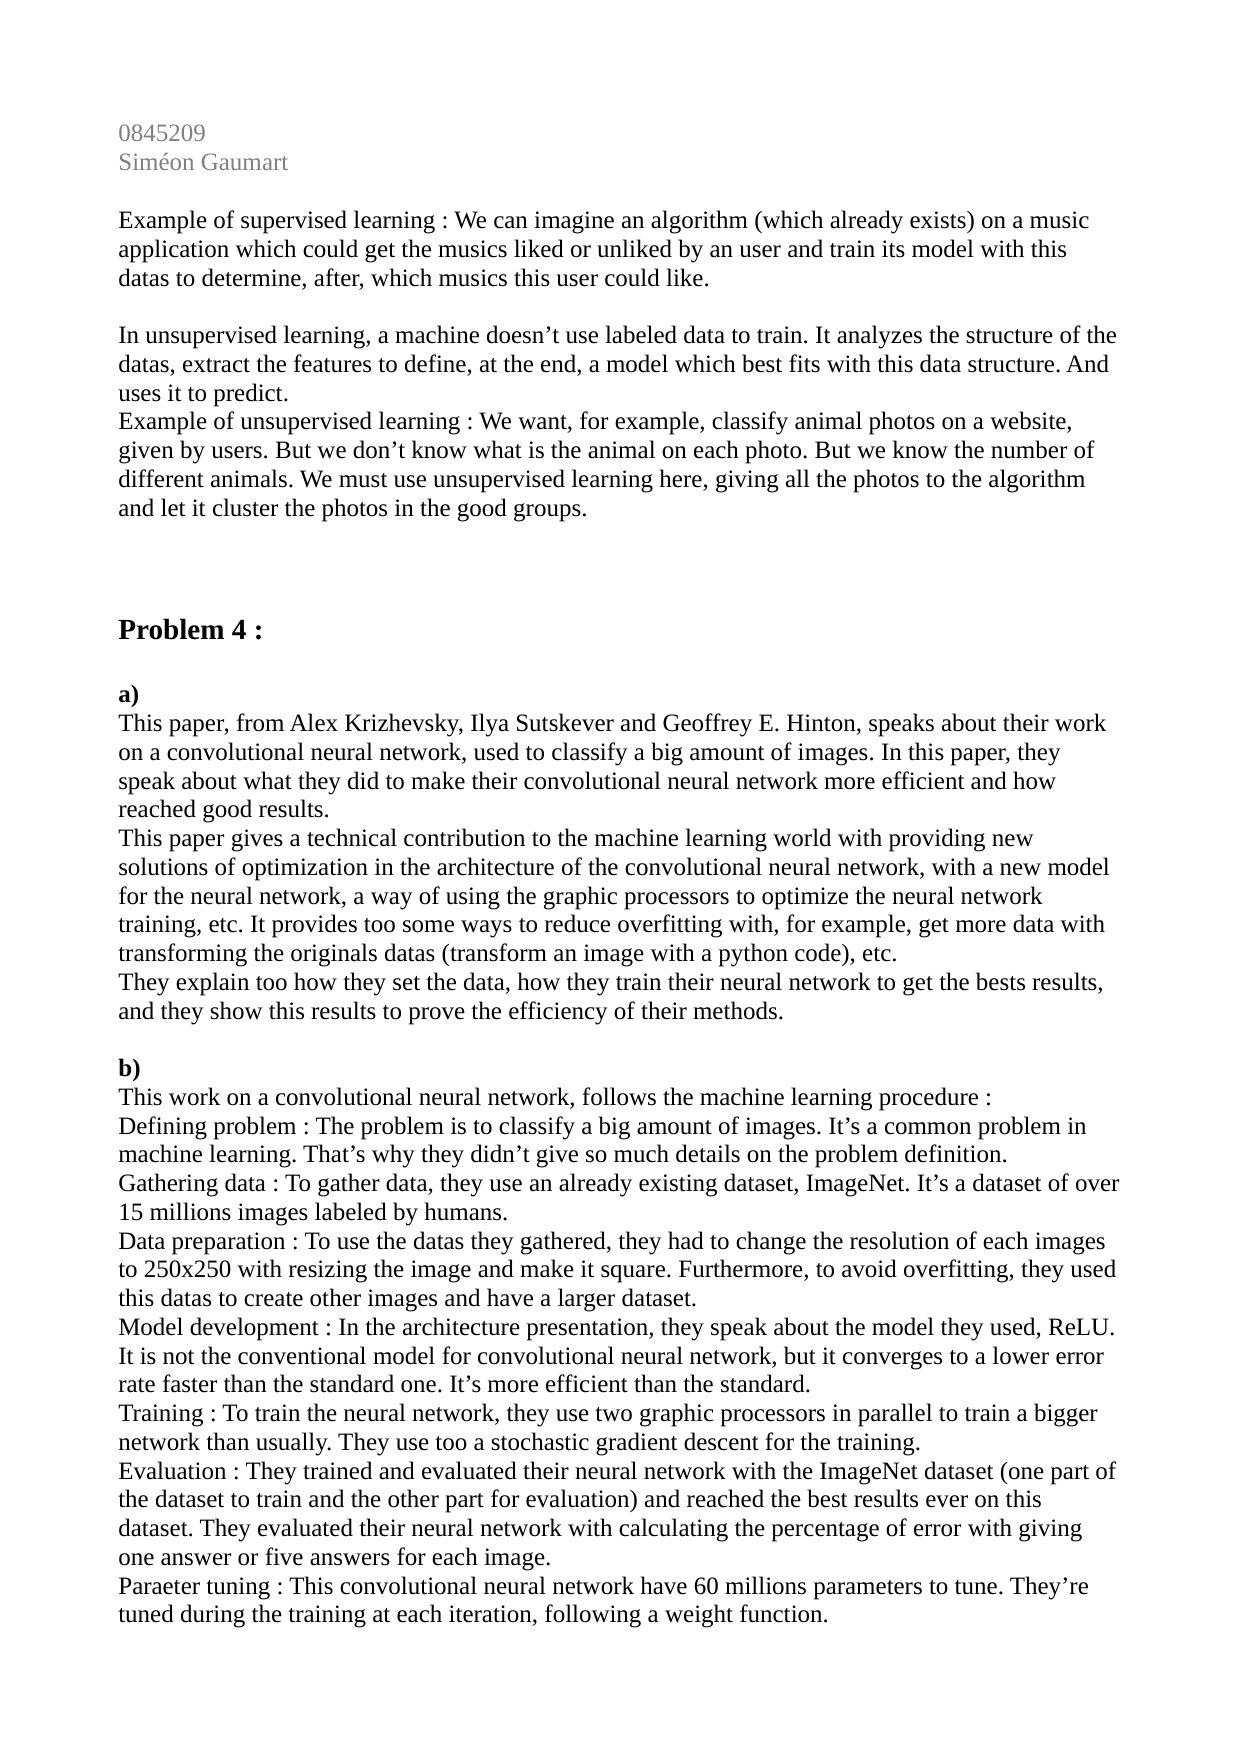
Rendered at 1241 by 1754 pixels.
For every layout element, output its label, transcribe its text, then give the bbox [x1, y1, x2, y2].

text In unsupervised learning, a machine doesn’t use labeled data to train. It analyzes the structure of the datas, extract the features to define, at the end, a model which best fits with this data structure. And uses it to predict. [118, 320, 1122, 406]
text Example of unsupervised learning : We want, for example, classify animal photos on a website, given by users. But we don’t know what is the animal on each photo. But we know the number of different animals. We must use unsupervised learning here, giving all the photos to the algorithm and let it cluster the photos in the good groups. [118, 406, 1122, 521]
text Gathering data : To gather data, they use an already existing dataset, ImageNet. It’s a dataset of over 15 millions images labeled by humans. [118, 1168, 1122, 1226]
text Example of supervised learning : We can imagine an algorithm (which already exists) on a music application which could get the musics liked or unliked by an user and train its model with this datas to determine, after, which musics this user could like. [118, 205, 1122, 291]
text Evaluation : They trained and evaluated their neural network with the ImageNet dataset (one part of the dataset to train and the other part for evaluation) and reached the best results ever on this dataset. They evaluated their neural network with calculating the percentage of error with giving one answer or five answers for each image. [118, 1456, 1122, 1571]
text Model development : In the architecture presentation, they speak about the model they used, ReLU. It is not the conventional model for convolutional neural network, but it converges to a lower error rate faster than the standard one. It’s more efficient than the standard. [118, 1312, 1122, 1398]
text Problem 4 : [118, 612, 1122, 646]
text Paraeter tuning : This convolutional neural network have 60 millions parameters to tune. They’re tuned during the training at each iteration, following a weight function. [118, 1571, 1122, 1628]
text This paper gives a technical contribution to the machine learning world with providing new solutions of optimization in the architecture of the convolutional neural network, with a new model for the neural network, a way of using the graphic processors to optimize the neural network training, etc. It provides too some ways to reduce overfitting with, for example, get more data with transforming the originals datas (transform an image with a python code), etc. [118, 823, 1122, 967]
text Training : To train the neural network, they use two graphic processors in parallel to train a bigger network than usually. They use too a stochastic gradient descent for the training. [118, 1398, 1122, 1456]
text This paper, from Alex Krizhevsky, Ilya Sutskever and Geoffrey E. Hinton, speaks about their work on a convolutional neural network, used to classify a big amount of images. In this paper, they speak about what they did to make their convolutional neural network more efficient and how reached good results. [118, 708, 1122, 823]
text Data preparation : To use the datas they gathered, they had to change the resolution of each images to 250x250 with resizing the image and make it square. Furthermore, to avoid overfitting, they used this datas to create other images and have a larger dataset. [118, 1226, 1122, 1312]
text b) [118, 1053, 1122, 1082]
text Defining problem : The problem is to classify a big amount of images. It’s a common problem in machine learning. That’s why they didn’t give so much details on the problem definition. [118, 1111, 1122, 1168]
text They explain too how they set the data, how they train their neural network to get the bests results, and they show this results to prove the efficiency of their methods. [118, 967, 1122, 1024]
text a) [118, 679, 1122, 708]
text This work on a convolutional neural network, follows the machine learning procedure : [118, 1082, 1122, 1111]
